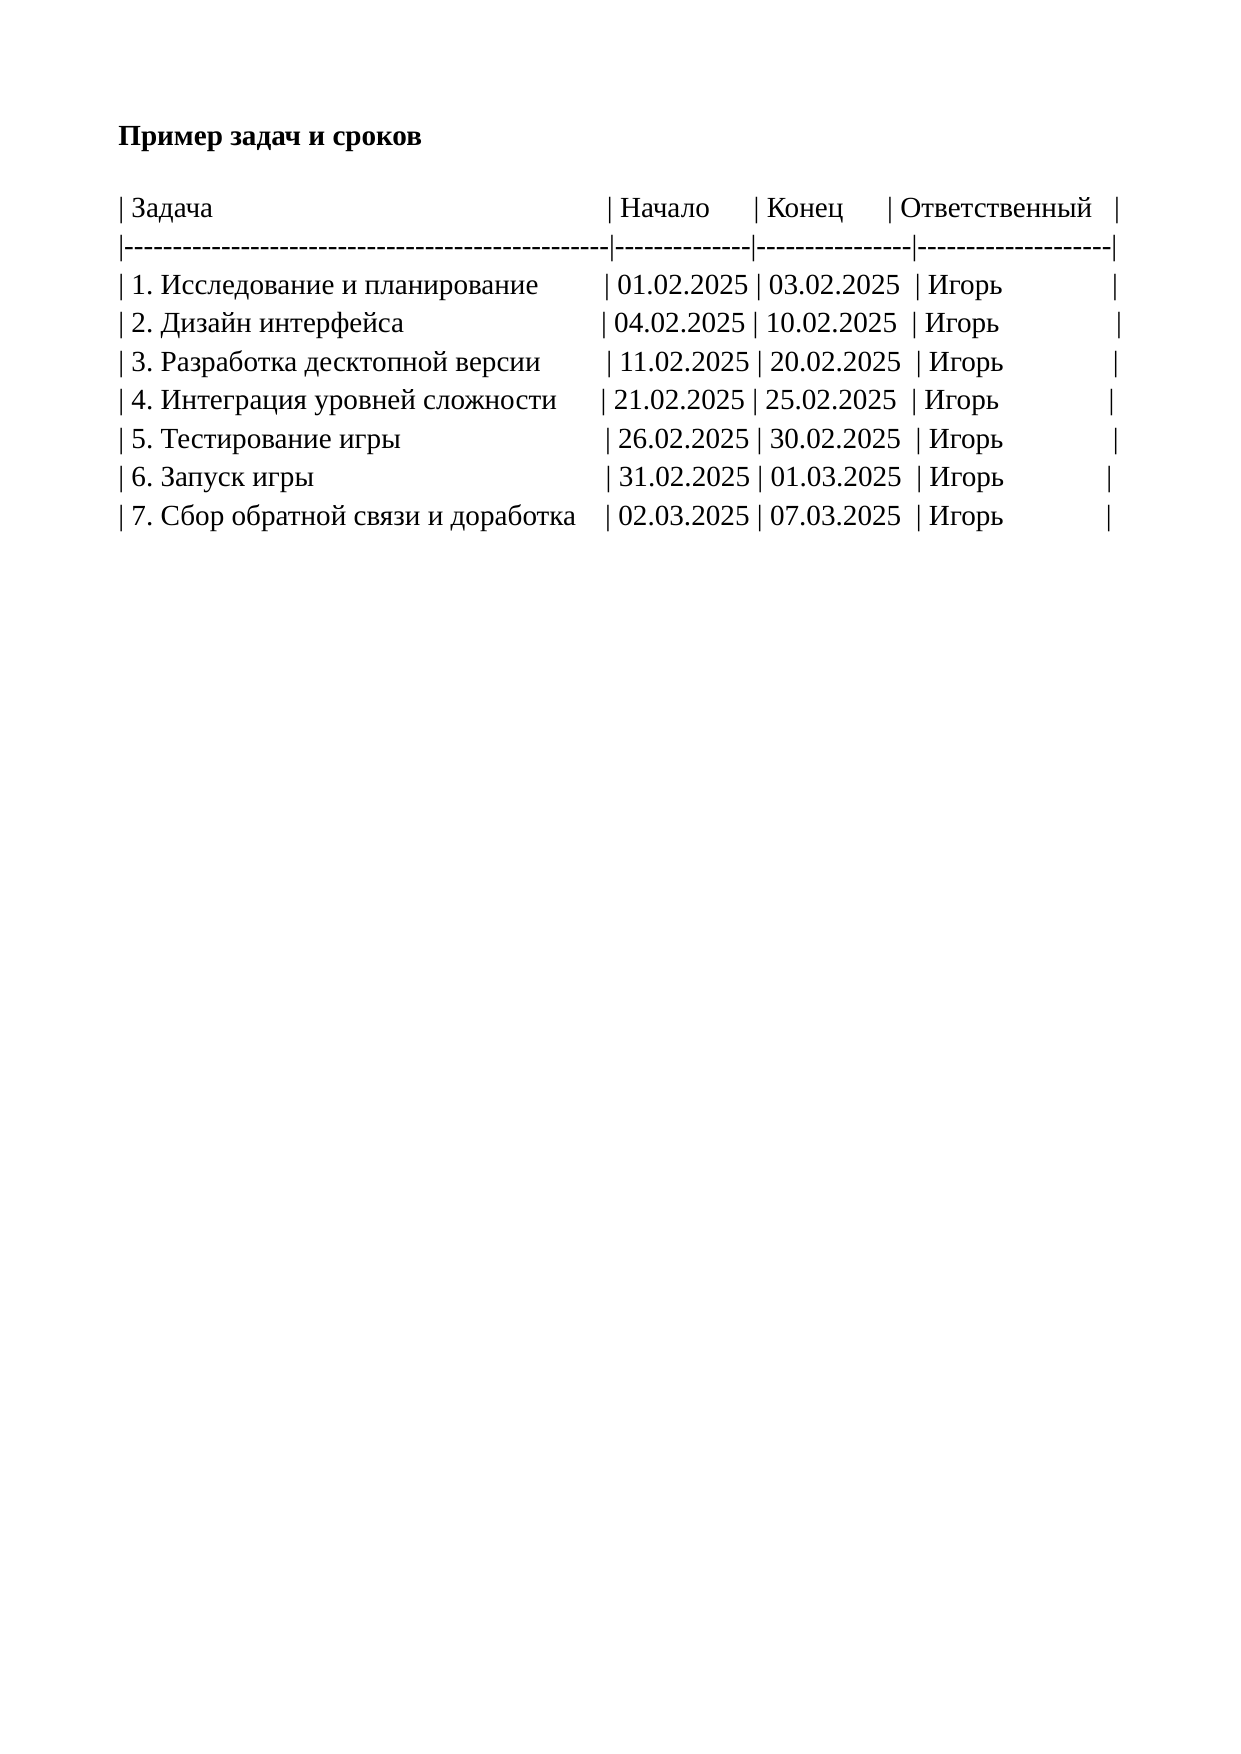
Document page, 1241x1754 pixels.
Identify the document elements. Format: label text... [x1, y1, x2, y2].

text | 1. Исследование и планирование | 01.02.2025 | 03.02.2025 | Игорь | [118, 267, 1122, 300]
text Пример задач и сроков [118, 118, 1122, 152]
text | 3. Разработка десктопной версии | 11.02.2025 | 20.02.2025 | Игорь | [118, 344, 1122, 377]
text | 2. Дизайн интерфейса | 04.02.2025 | 10.02.2025 | Игорь | [118, 305, 1122, 339]
text |--------------------------------------------------|--------------|----------------|--------------------| [118, 228, 1122, 262]
text | 7. Сбор обратной связи и доработка | 02.03.2025 | 07.03.2025 | Игорь | [118, 498, 1122, 532]
text | 4. Интеграция уровней сложности | 21.02.2025 | 25.02.2025 | Игорь | [118, 382, 1122, 416]
text | 5. Тестирование игры | 26.02.2025 | 30.02.2025 | Игорь | [118, 421, 1122, 454]
text | Задача | Начало | Конец | Ответственный | [118, 190, 1122, 223]
text | 6. Запуск игры | 31.02.2025 | 01.03.2025 | Игорь | [118, 459, 1122, 493]
